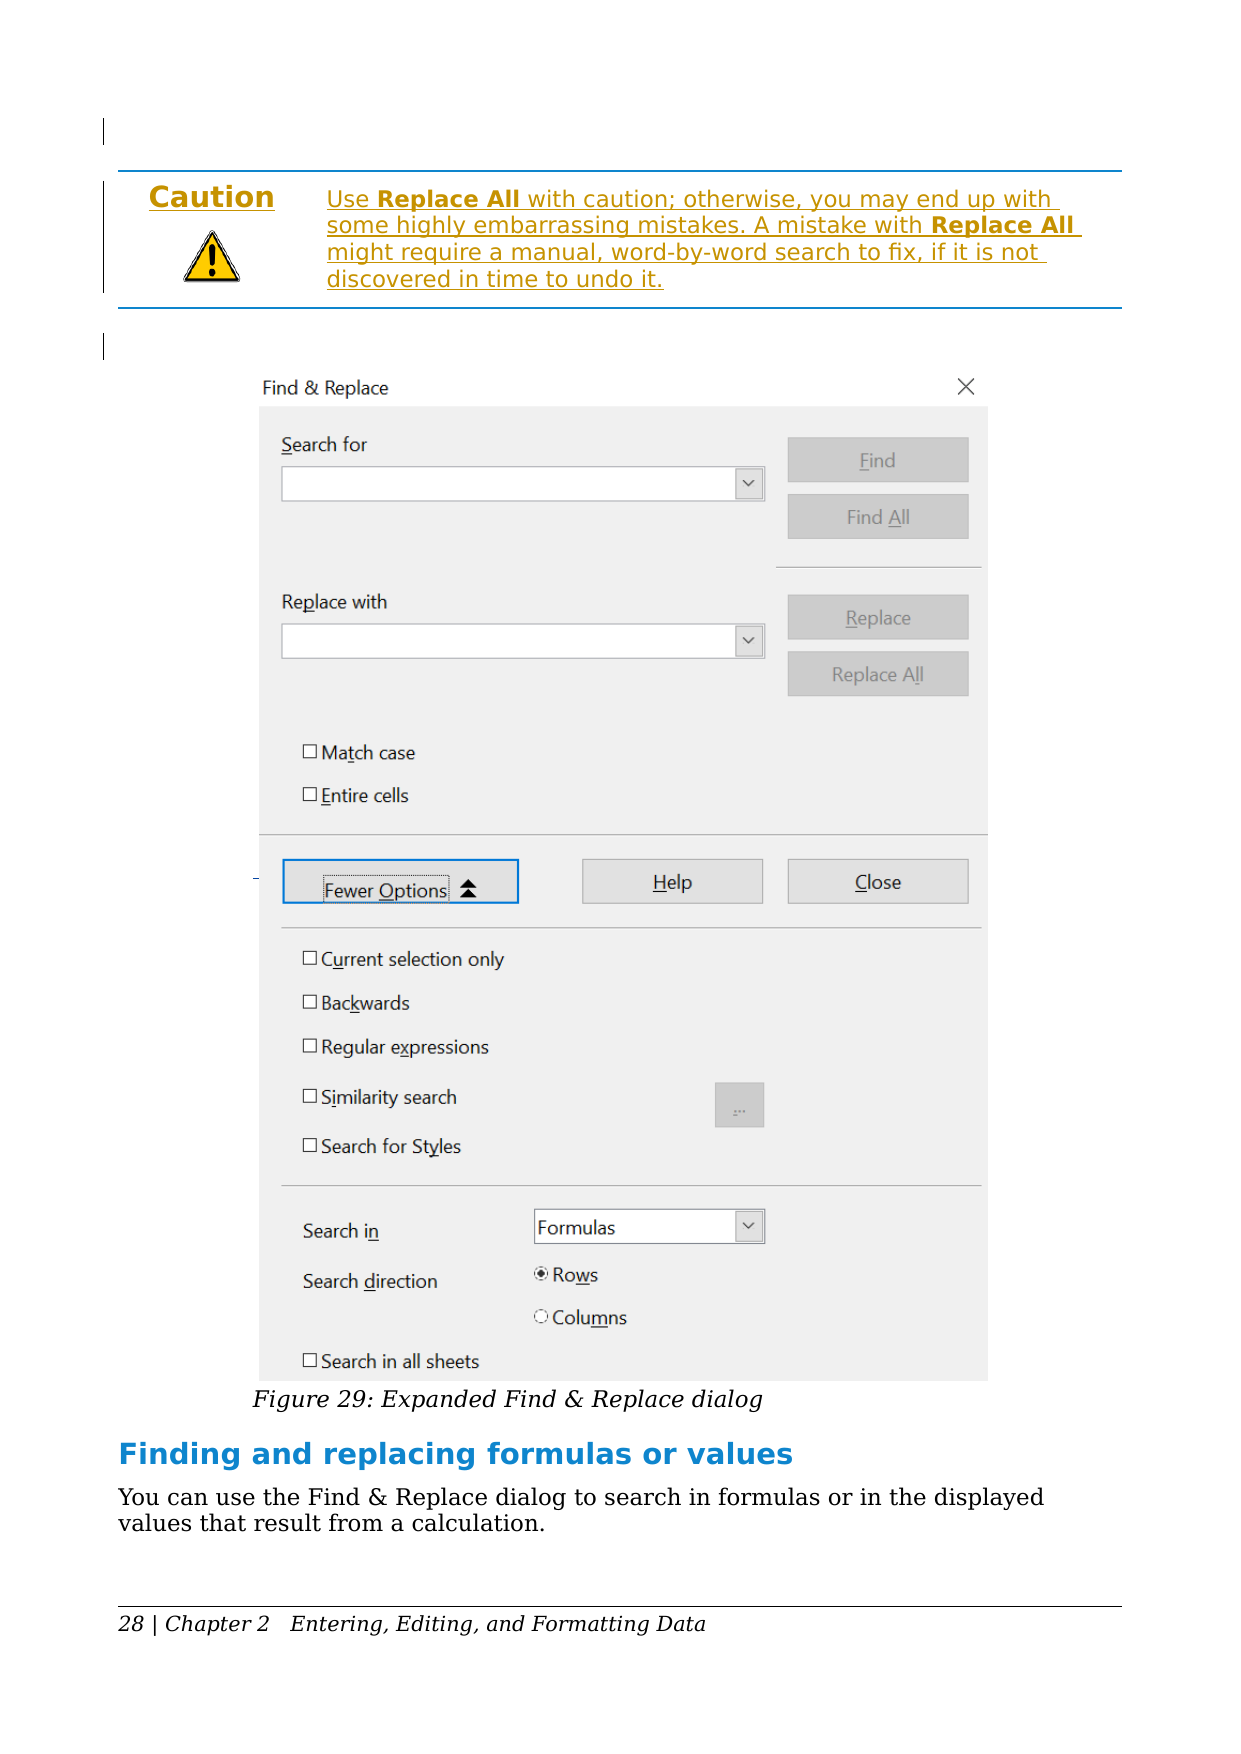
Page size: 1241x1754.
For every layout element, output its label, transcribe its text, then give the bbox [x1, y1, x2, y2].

text You can use the Find & Replace dialog to search in formulas or in the displayed values that result from a calculation. [118, 1484, 1122, 1537]
table_header Use Replace All with caution; otherwise, you may end up with some highly embarrassing mistakes. A mistake with Replace All might require a manual, word-by-word search to fix, if it is not discovered in time to undo it. [305, 172, 1122, 307]
table_header Caution [118, 172, 305, 307]
subtitle Finding and replacing formulas or values [118, 1438, 1122, 1472]
picture [179, 226, 244, 286]
picture [259, 371, 988, 1381]
text Figure 29: Expanded Find & Replace dialog [253, 1387, 988, 1413]
